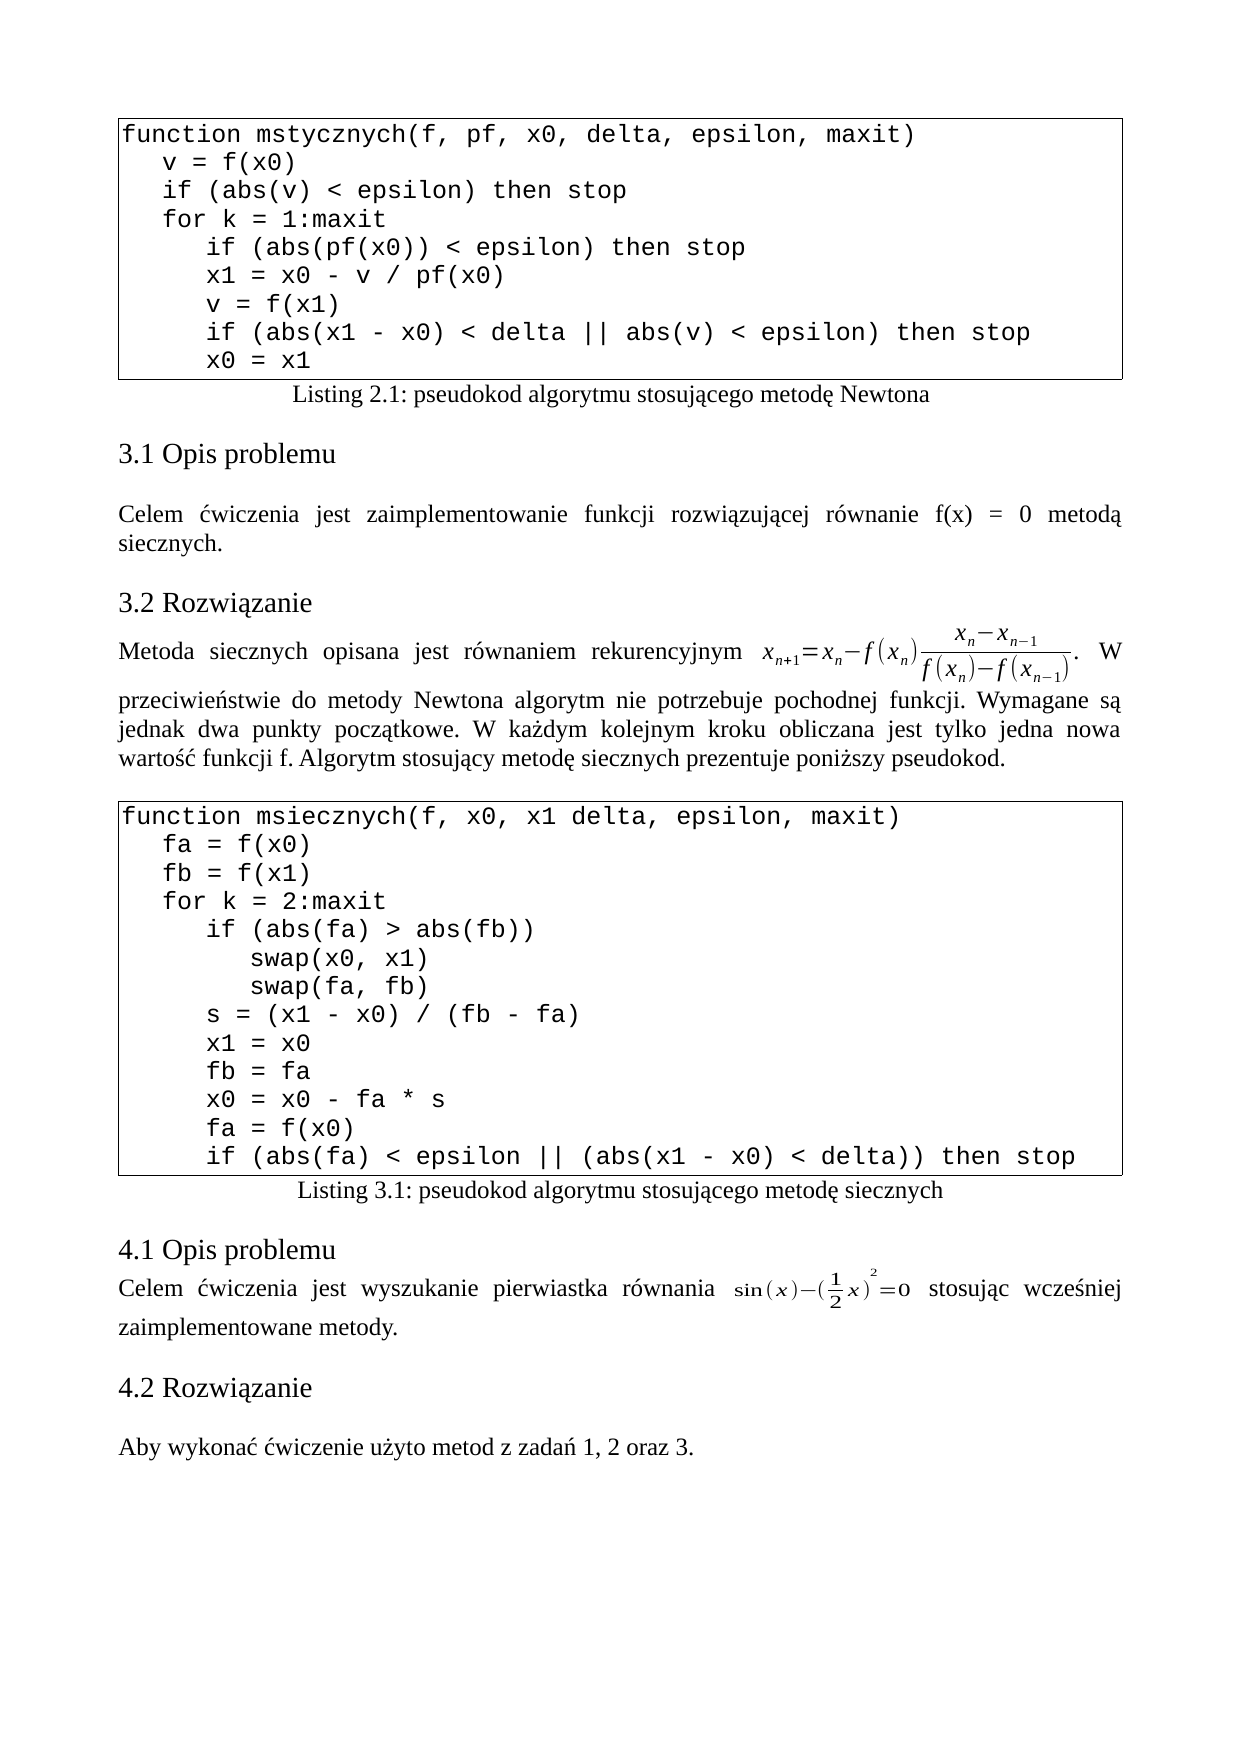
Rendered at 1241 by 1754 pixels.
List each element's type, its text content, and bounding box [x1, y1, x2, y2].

text for k = 1:maxit [119, 203, 1122, 231]
text 3.2 Rozwiązanie [118, 585, 1122, 619]
text for k = 2:maxit [119, 886, 1122, 914]
text swap(fa, fb) [119, 971, 1122, 999]
text Celem ćwiczenia jest wyszukanie pierwiastka równaniastosując wcześniej zaimplementowane metody. [118, 1266, 1122, 1341]
text 4.1 Opis problemu [118, 1232, 1122, 1266]
text fa = f(x0) [119, 829, 1122, 857]
text x0 = x0 - fa * s [119, 1084, 1122, 1112]
text Aby wykonać ćwiczenie użyto metod z zadań 1, 2 oraz 3. [118, 1432, 1122, 1461]
text 4.2 Rozwiązanie [118, 1370, 1122, 1403]
text x1 = x0 - v / pf(x0) [119, 260, 1122, 288]
text fb = f(x1) [119, 857, 1122, 886]
text if (abs(pf(x0)) < epsilon) then stop [119, 231, 1122, 260]
text if (abs(fa) < epsilon || (abs(x1 - x0) < delta)) then stop [119, 1141, 1122, 1175]
text fb = fa [119, 1056, 1122, 1084]
text fa = f(x0) [119, 1112, 1122, 1141]
text x1 = x0 [119, 1027, 1122, 1056]
text v = f(x0) [119, 146, 1122, 175]
text Listing 3.1: pseudokod algorytmu stosującego metodę siecznych [118, 1176, 1122, 1204]
text function mstycznych(f, pf, x0, delta, epsilon, maxit) [119, 119, 1122, 146]
text function msiecznych(f, x0, x1 delta, epsilon, maxit) [119, 802, 1122, 829]
text swap(x0, x1) [119, 942, 1122, 971]
text if (abs(v) < epsilon) then stop [119, 175, 1122, 203]
text if (abs(x1 - x0) < delta || abs(v) < epsilon) then stop [119, 316, 1122, 345]
text v = f(x1) [119, 288, 1122, 316]
text s = (x1 - x0) / (fb - fa) [119, 999, 1122, 1027]
text Listing 2.1: pseudokod algorytmu stosującego metodę Newtona [118, 380, 1122, 408]
text x0 = x1 [119, 345, 1122, 379]
text if (abs(fa) > abs(fb)) [119, 914, 1122, 942]
text Celem ćwiczenia jest zaimplementowanie funkcji rozwiązującej równanie f(x) = 0 metodą siecznych. [118, 499, 1122, 556]
text Metoda siecznych opisana jest równaniem rekurencyjnymW przeciwieństwie do metody Newtona algorytm nie potrzebuje pochodnej funkcji. Wymagane są jednak dwa punkty początkowe. W każdym kolejnym kroku obliczana jest tylko jedna nowa wartość funkcji f. Algorytm stosujący metodę siecznych prezentuje poniższy pseudokod. [118, 619, 1122, 772]
text 3.1 Opis problemu [118, 437, 1122, 470]
